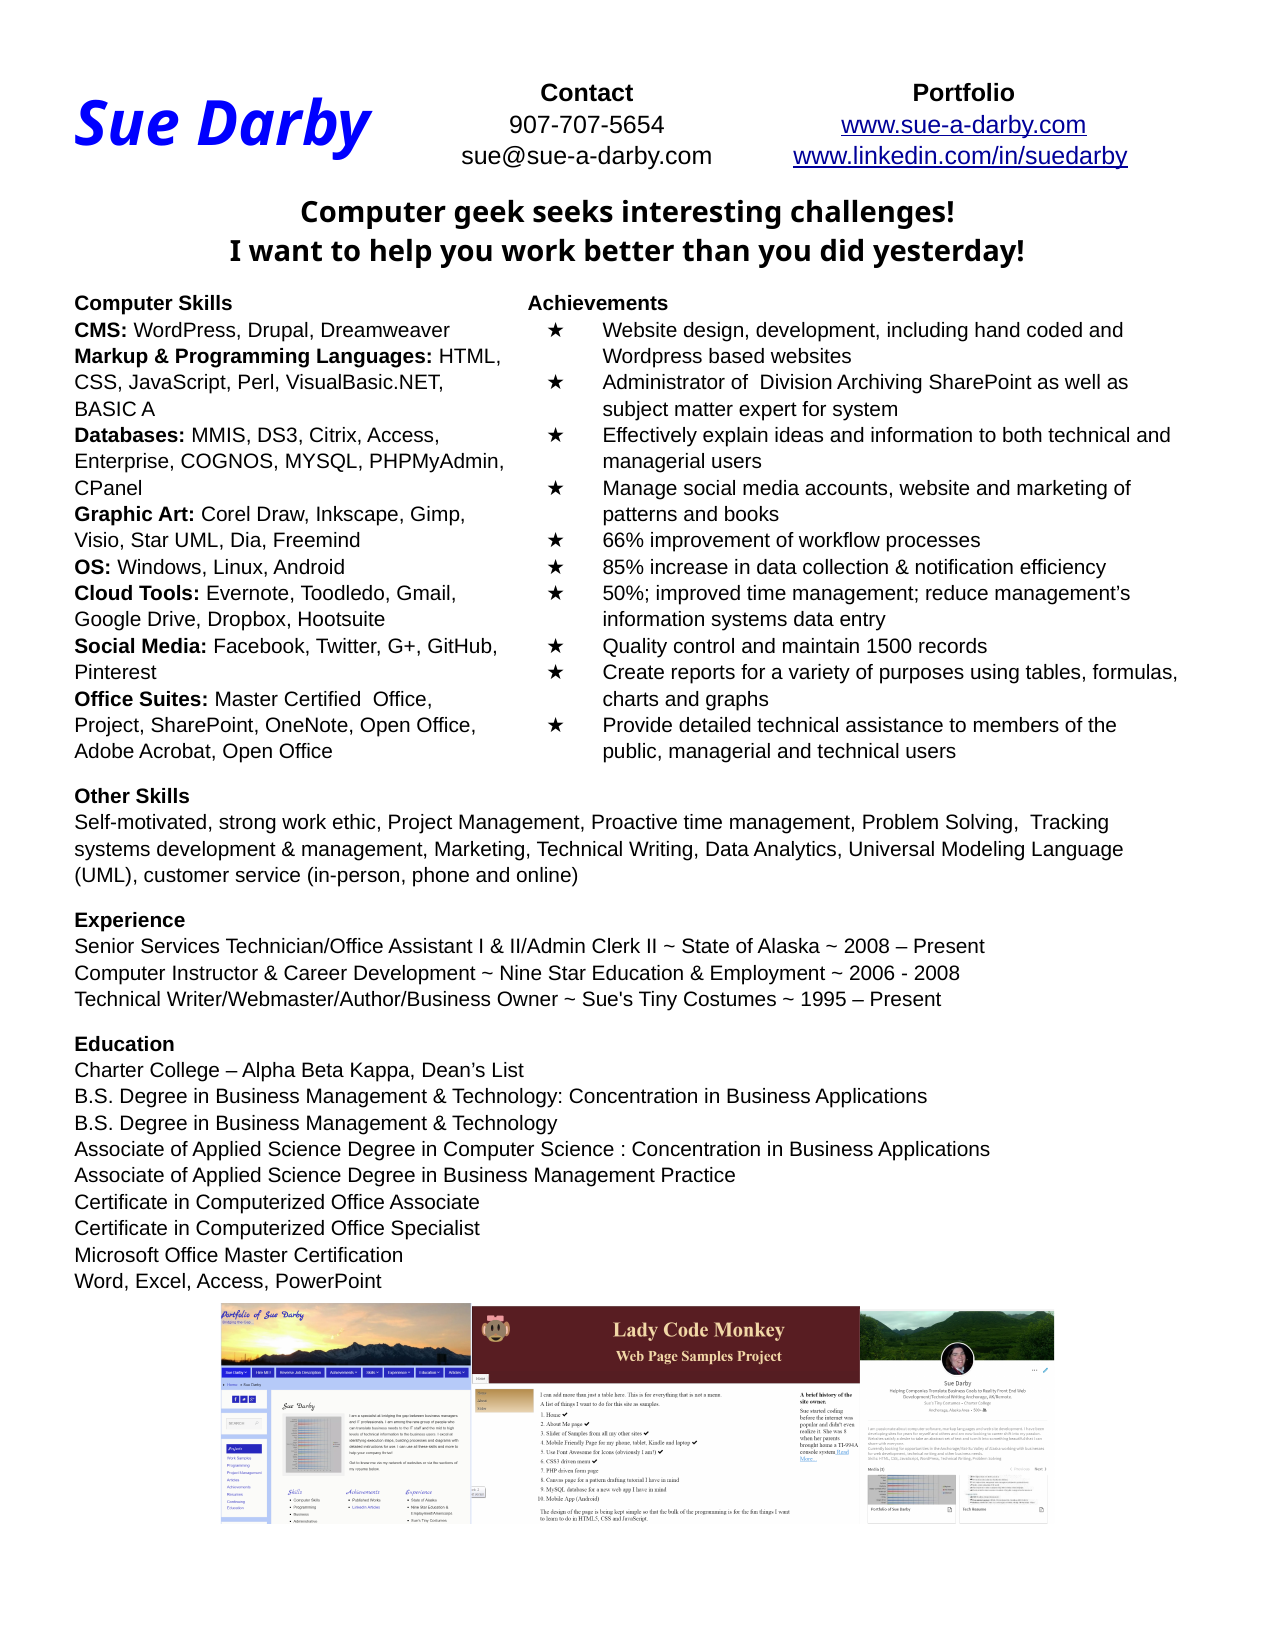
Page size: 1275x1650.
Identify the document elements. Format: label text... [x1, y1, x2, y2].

table_header Portfolio www.sue-a-darby.com www.linkedin.com/in/suedarby [736, 68, 1191, 180]
table_cell Computer geek seeks interesting challenges! I want to help you work better than you did yesterday! [64, 180, 1191, 281]
table_header Contact 907-707-5654 sue@sue-a-darby.com [437, 68, 736, 180]
table_header Sue Darby [64, 68, 437, 180]
table_cell Experience Senior Services Technician/Office Assistant I & II/Admin Clerk II ~ State of Alaska ~ 2008 – Present Computer Instructor & Career Development ~ Nine Star Education & Employment ~ 2006 - 2008 Technical Writer/Webmaster/Author/Business Owner ~ Sue's Tiny Costumes ~ 1995 – Present [64, 897, 1191, 1021]
table_cell Education Charter College – Alpha Beta Kappa, Dean’s List B.S. Degree in Business Management & Technology: Concentration in Business Applications B.S. Degree in Business Management & Technology Associate of Applied Science Degree in Computer Science : Concentration in Business Applications Associate of Applied Science Degree in Business Management Practice Certificate in Computerized Office Associate Certificate in Computerized Office Specialist Microsoft Office Master Certification Word, Excel, Access, PowerPoint [64, 1021, 1191, 1303]
table_cell Other Skills Self-motivated, strong work ethic, Project Management, Proactive time management, Problem Solving, Tracking systems development & management, Marketing, Technical Writing, Data Analytics, Universal Modeling Language (UML), customer service (in-person, phone and online) [64, 774, 1191, 897]
picture [220, 1303, 1055, 1524]
table_cell Computer Skills CMS: WordPress, Drupal, Dreamweaver Markup & Programming Languages: HTML, CSS, JavaScript, Perl, VisualBasic.NET, BASIC A Databases: MMIS, DS3, Citrix, Access, Enterprise, COGNOS, MYSQL, PHPMyAdmin, CPanel Graphic Art: Corel Draw, Inkscape, Gimp, Visio, Star UML, Dia, Freemind OS: Windows, Linux, Android Cloud Tools: Evernote, Toodledo, Gmail, Google Drive, Dropbox, Hootsuite Social Media: Facebook, Twitter, G+, GitHub, Pinterest Office Suites: Master Certified Office, Project, SharePoint, OneNote, Open Office, Adobe Acrobat, Open Office [64, 281, 517, 773]
table_cell Achievements Website design, development, including hand coded and Wordpress based websites Administrator of Division Archiving SharePoint as well as subject matter expert for system Effectively explain ideas and information to both technical and managerial users Manage social media accounts, website and marketing of patterns and books 66% improvement of workflow processes 85% increase in data collection & notification efficiency 50%; improved time management; reduce management’s information systems data entry Quality control and maintain 1500 records Create reports for a variety of purposes using tables, formulas, charts and graphs Provide detailed technical assistance to members of the public, managerial and technical users [517, 281, 1191, 773]
